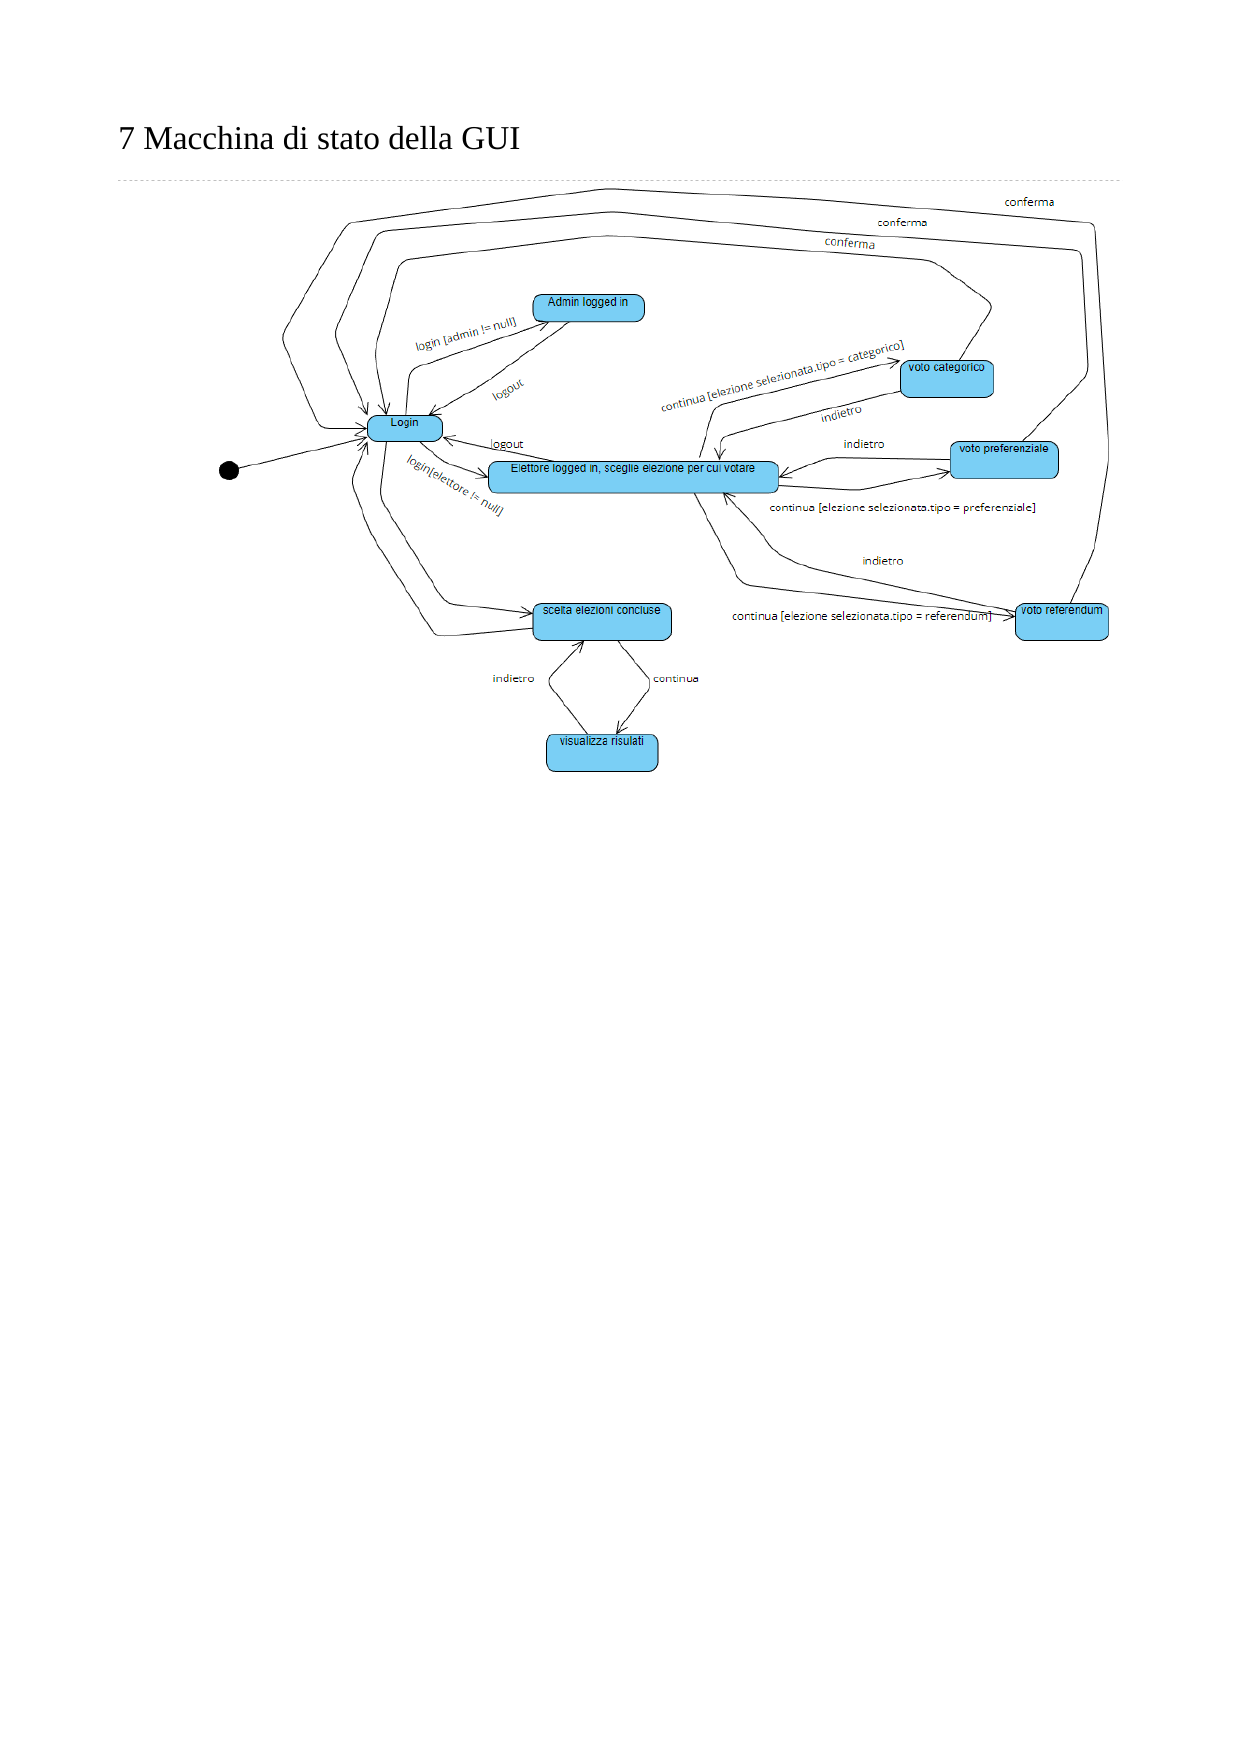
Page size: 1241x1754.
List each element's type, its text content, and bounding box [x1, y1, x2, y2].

text 7 Macchina di stato della GUI [118, 118, 1122, 156]
picture [118, 180, 1123, 806]
